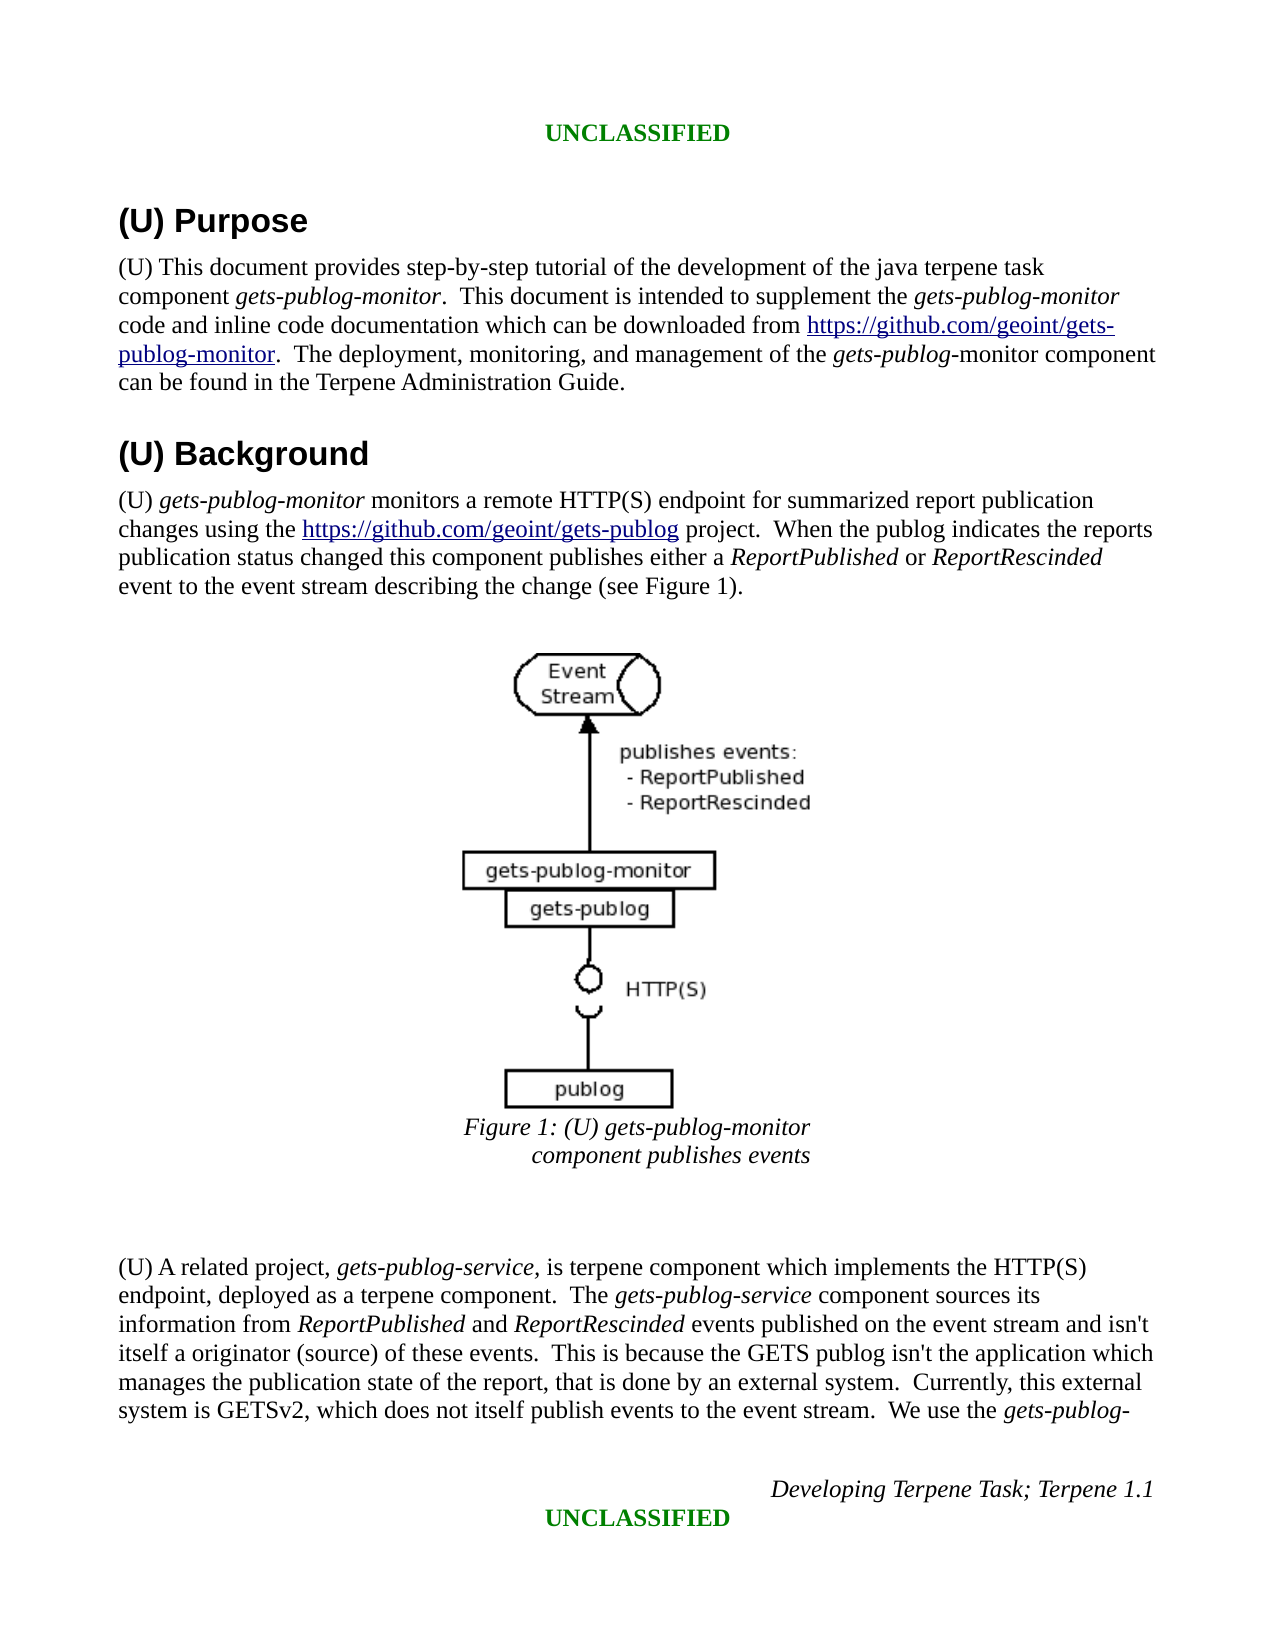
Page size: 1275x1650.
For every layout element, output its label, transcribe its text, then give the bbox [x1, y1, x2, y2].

text (U) gets-publog-monitor monitors a remote HTTP(S) endpoint for summarized report publication changes using the https://github.com/geoint/gets-publog project. When the publog indicates the reports publication status changed this component publishes either a ReportPublished or ReportRescinded event to the event stream describing the change (see Figure 1). [118, 485, 1157, 600]
subtitle (U) Purpose [118, 201, 1157, 240]
text (U) This document provides step-by-step tutorial of the development of the java terpene task component gets-publog-monitor. This document is intended to supplement the gets-publog-monitor code and inline code documentation which can be downloaded from https://github.com/geoint/gets-publog-monitor. The deployment, monitoring, and management of the gets-publog-monitor component can be found in the Terpene Administration Guide. [118, 252, 1157, 396]
subtitle (U) Background [118, 434, 1157, 472]
picture [462, 653, 813, 1112]
text (U) A related project, gets-publog-service, is terpene component which implements the HTTP(S) endpoint, deployed as a terpene component. The gets-publog-service component sources its information from ReportPublished and ReportRescinded events published on the event stream and isn't itself a originator (source) of these events. This is because the GETS publog isn't the application which manages the publication state of the report, that is done by an external system. Currently, this external system is GETSv2, which does not itself publish events to the event stream. We use the gets-publog- [118, 1252, 1157, 1424]
text Figure 1: (U) gets-publog-monitor component publishes events [462, 1112, 813, 1169]
